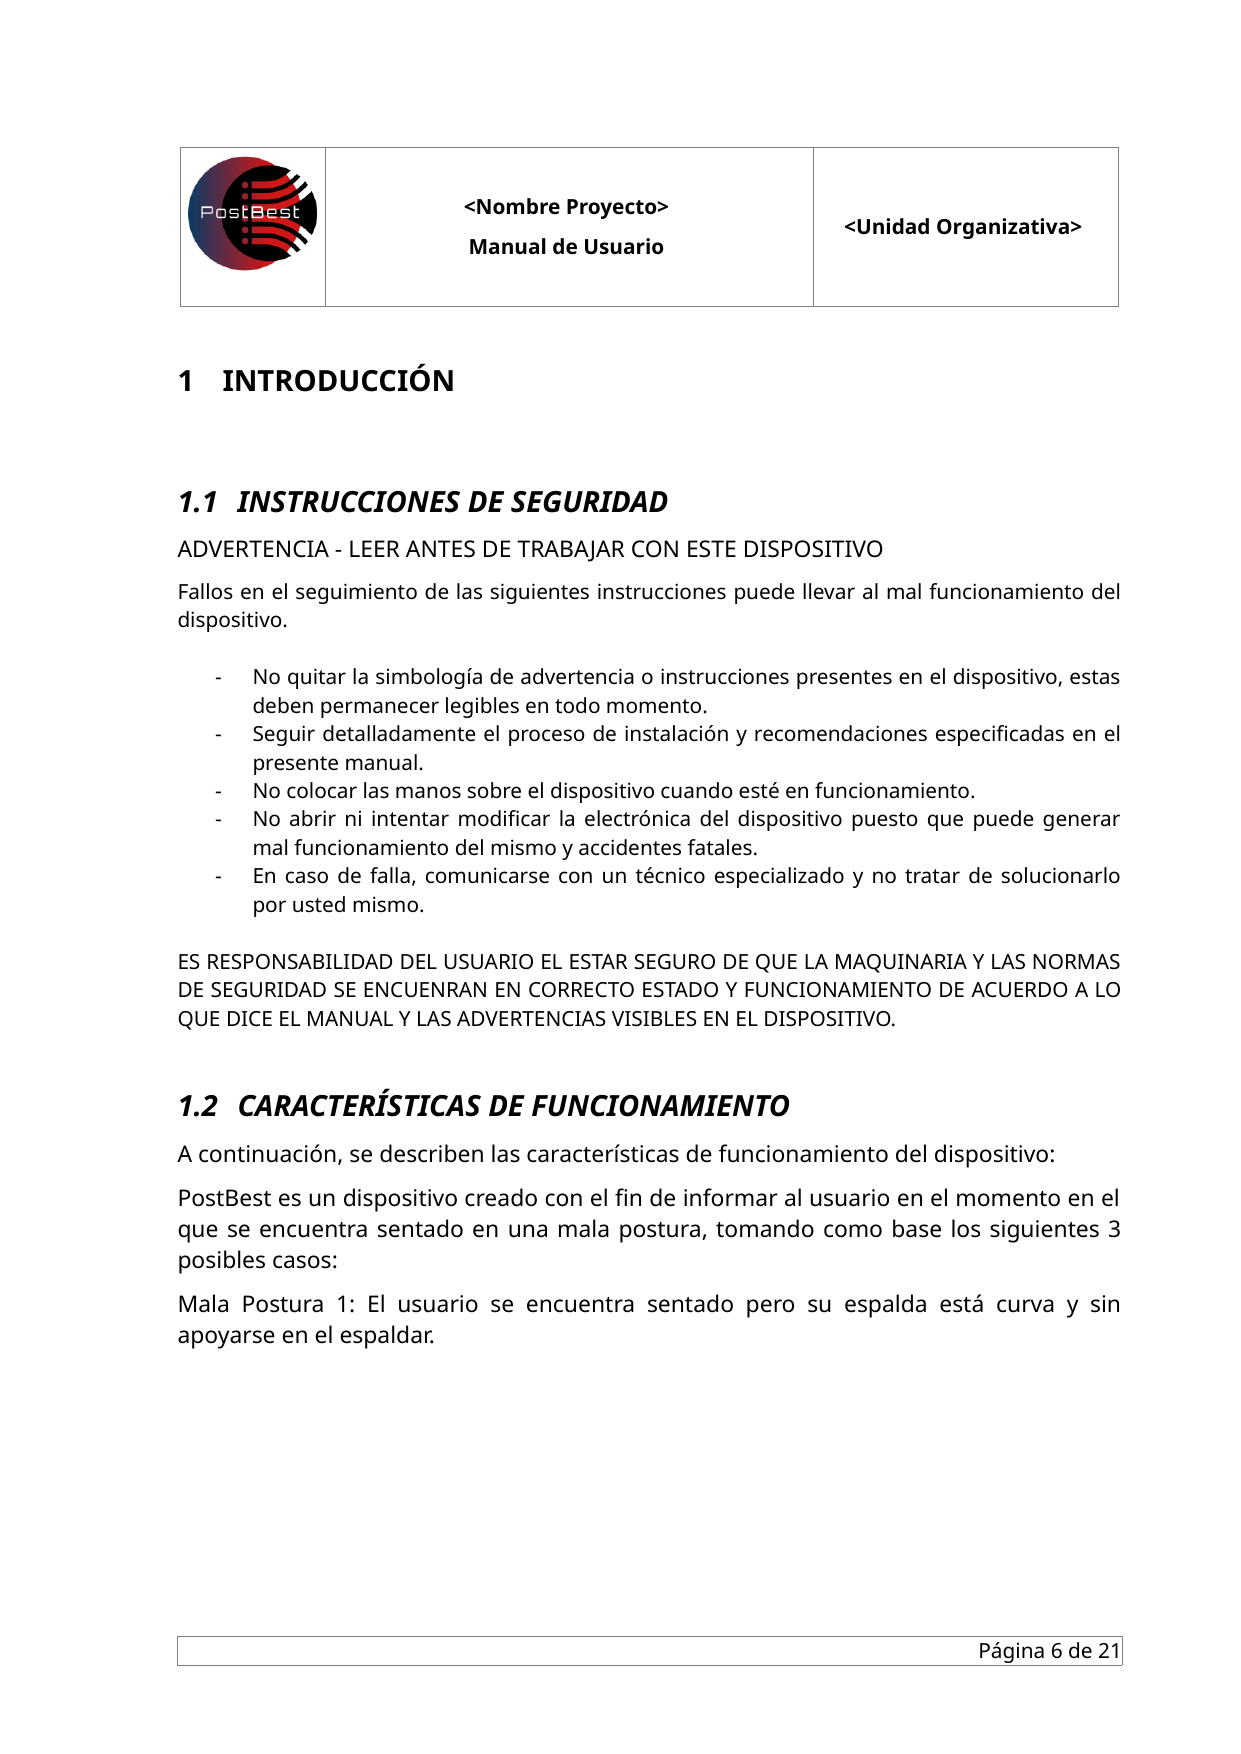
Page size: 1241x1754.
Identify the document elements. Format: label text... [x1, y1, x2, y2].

text Fallos en el seguimiento de las siguientes instrucciones puede llevar al mal funcionamiento del dispositivo. [177, 577, 1122, 634]
subtitle CARACTERÍSTICAS DE FUNCIONAMIENTO [177, 1086, 1122, 1125]
text ADVERTENCIA - LEER ANTES DE TRABAJAR CON ESTE DISPOSITIVO [177, 533, 1122, 564]
subtitle INTRODUCCIÓN [177, 360, 1122, 400]
text A continuación, se describen las características de funcionamiento del dispositivo: [177, 1138, 1122, 1169]
list En caso de falla, comunicarse con un técnico especializado y no tratar de solucionarlo por usted mismo. [215, 861, 1122, 918]
list No quitar la simbología de advertencia o instrucciones presentes en el dispositivo, estas deben permanecer legibles en todo momento. [215, 662, 1122, 719]
text PostBest es un dispositivo creado con el fin de informar al usuario en el momento en el que se encuentra sentado en una mala postura, tomando como base los siguientes 3 posibles casos: [177, 1181, 1122, 1275]
list No colocar las manos sobre el dispositivo cuando esté en funcionamiento. [215, 776, 1122, 804]
text ES RESPONSABILIDAD DEL USUARIO EL ESTAR SEGURO DE QUE LA MAQUINARIA Y LAS NORMAS DE SEGURIDAD SE ENCUENRAN EN CORRECTO ESTADO Y FUNCIONAMIENTO DE ACUERDO A LO QUE DICE EL MANUAL Y LAS ADVERTENCIAS VISIBLES EN EL DISPOSITIVO. [177, 947, 1122, 1032]
list No abrir ni intentar modificar la electrónica del dispositivo puesto que puede generar mal funcionamiento del mismo y accidentes fatales. [215, 804, 1122, 861]
subtitle INSTRUCCIONES DE SEGURIDAD [177, 481, 1122, 521]
text Mala Postura 1: El usuario se encuentra sentado pero su espalda está curva y sin apoyarse en el espaldar. [177, 1288, 1122, 1350]
list Seguir detalladamente el proceso de instalación y recomendaciones especificadas en el presente manual. [215, 719, 1122, 776]
